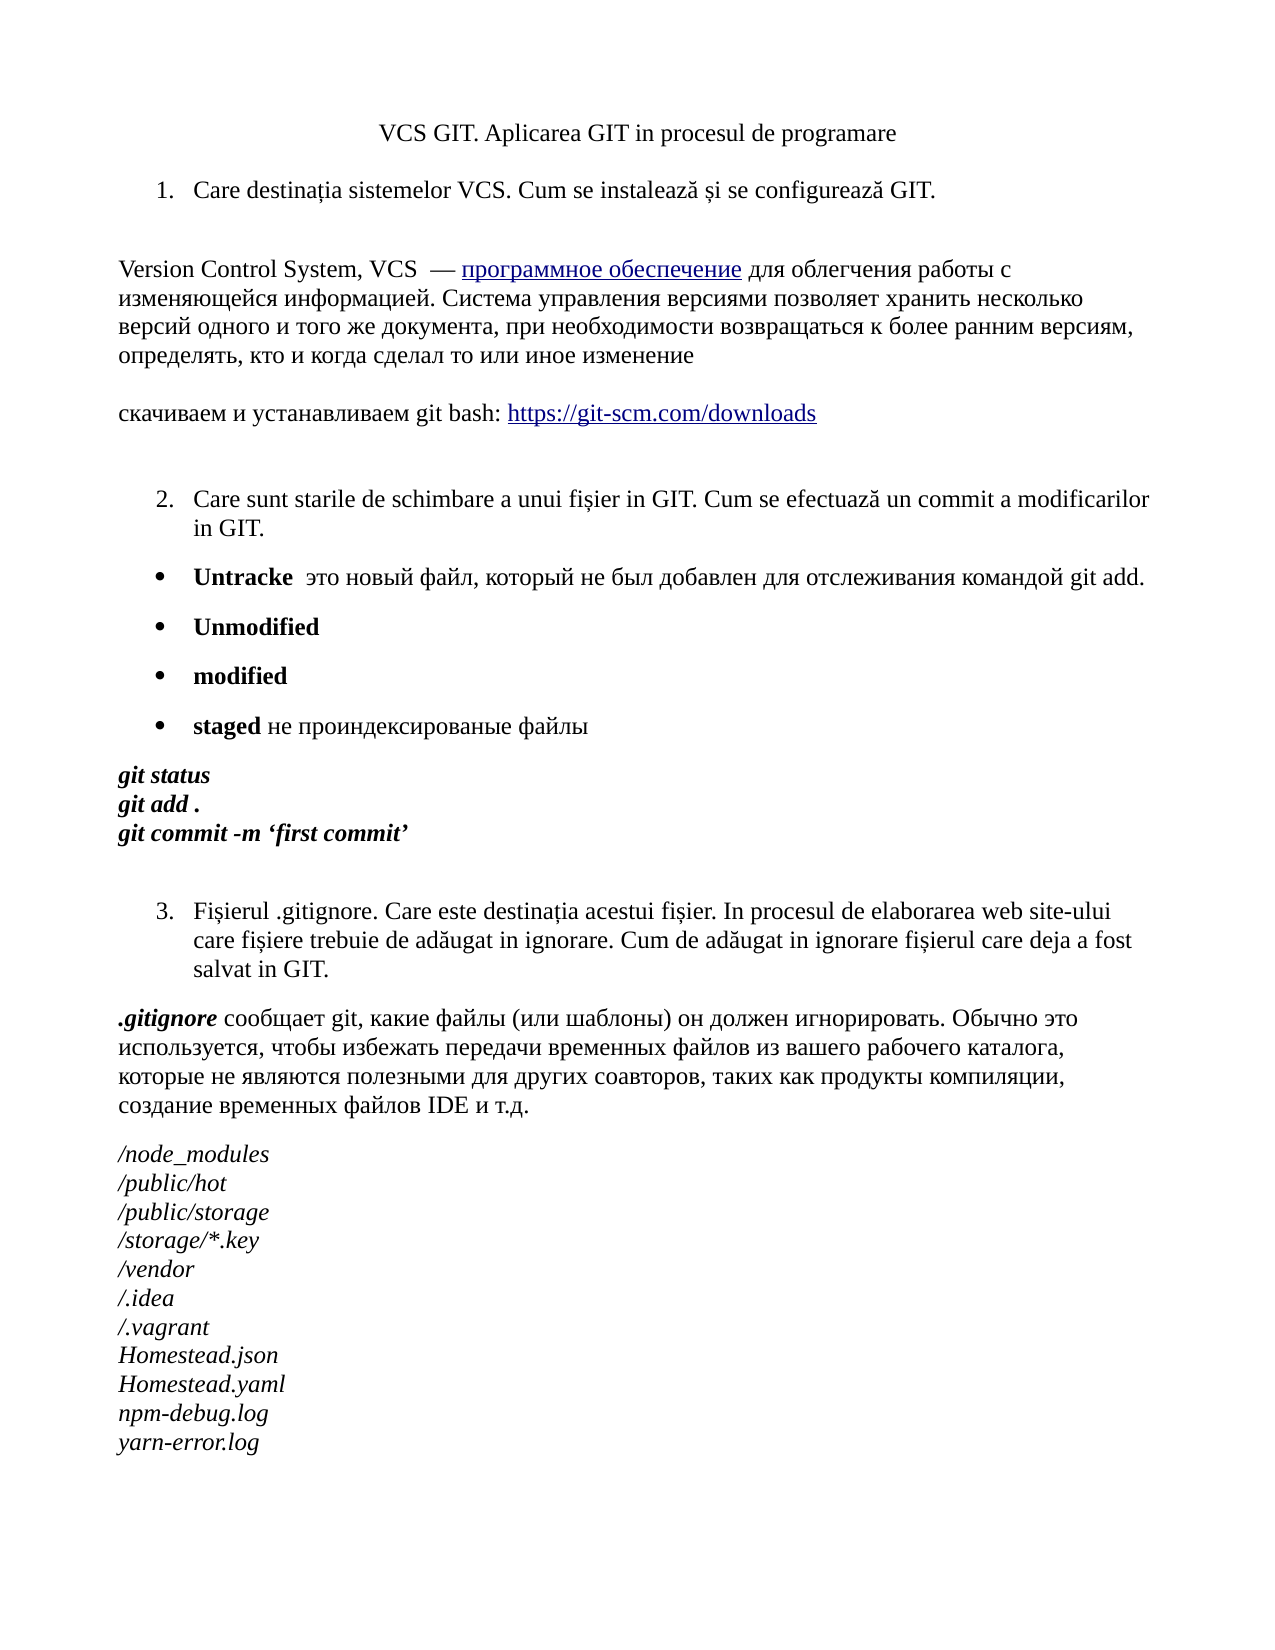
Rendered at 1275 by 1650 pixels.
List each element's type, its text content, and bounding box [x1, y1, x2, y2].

text /public/hot [118, 1168, 1157, 1197]
text скачиваем и устанавливаем git bash: https://git-scm.com/downloads [118, 398, 1157, 426]
text Homestead.json [118, 1341, 1157, 1369]
text .gitignore сообщает git, какие файлы (или шаблоны) он должен игнорировать. Обычно это используется, чтобы избежать передачи временных файлов из вашего рабочего каталога, которые не являются полезными для других соавторов, таких как продукты компиляции, создание временных файлов IDE и т.д. [118, 1003, 1157, 1118]
list Fișierul .gitignore. Care este destinația acestui fișier. In procesul de elaborarea web site-ului care fișiere trebuie de adăugat in ignorare. Cum de adăugat in ignorare fișierul care deja a fost salvat in GIT. [156, 896, 1157, 983]
text Homestead.yaml [118, 1369, 1157, 1398]
text /node_modules [118, 1139, 1157, 1168]
text /vendor [118, 1254, 1157, 1283]
list Unmodified [156, 612, 1157, 641]
text git status [118, 761, 1157, 789]
text /public/storage [118, 1197, 1157, 1226]
text /.idea [118, 1283, 1157, 1312]
text git add . [118, 789, 1157, 818]
list modified [156, 661, 1157, 690]
list staged не проиндексированые файлы [156, 711, 1157, 740]
list Care sunt starile de schimbare a unui fișier in GIT. Cum se efectuază un commit a modificarilor in GIT. [156, 484, 1157, 541]
text VCS GIT. Aplicarea GIT in procesul de programare [118, 118, 1157, 147]
text npm-debug.log [118, 1398, 1157, 1427]
text /storage/*.key [118, 1226, 1157, 1254]
list Care destinația sistemelor VCS. Cum se instalează și se configurează GIT. [156, 176, 1157, 204]
text Version Control System, VCS — программное обеспечение для облегчения работы с изменяющейся информацией. Система управления версиями позволяет хранить несколько версий одного и того же документа, при необходимости возвращаться к более ранним версиям, определять, кто и когда сделал то или иное изменение [118, 254, 1157, 369]
text git commit -m ‘first commit’ [118, 818, 1157, 847]
text yarn-error.log [118, 1427, 1157, 1456]
text /.vagrant [118, 1312, 1157, 1341]
list Untracke это новый файл, который не был добавлен для отслеживания командой git add. [156, 562, 1157, 591]
